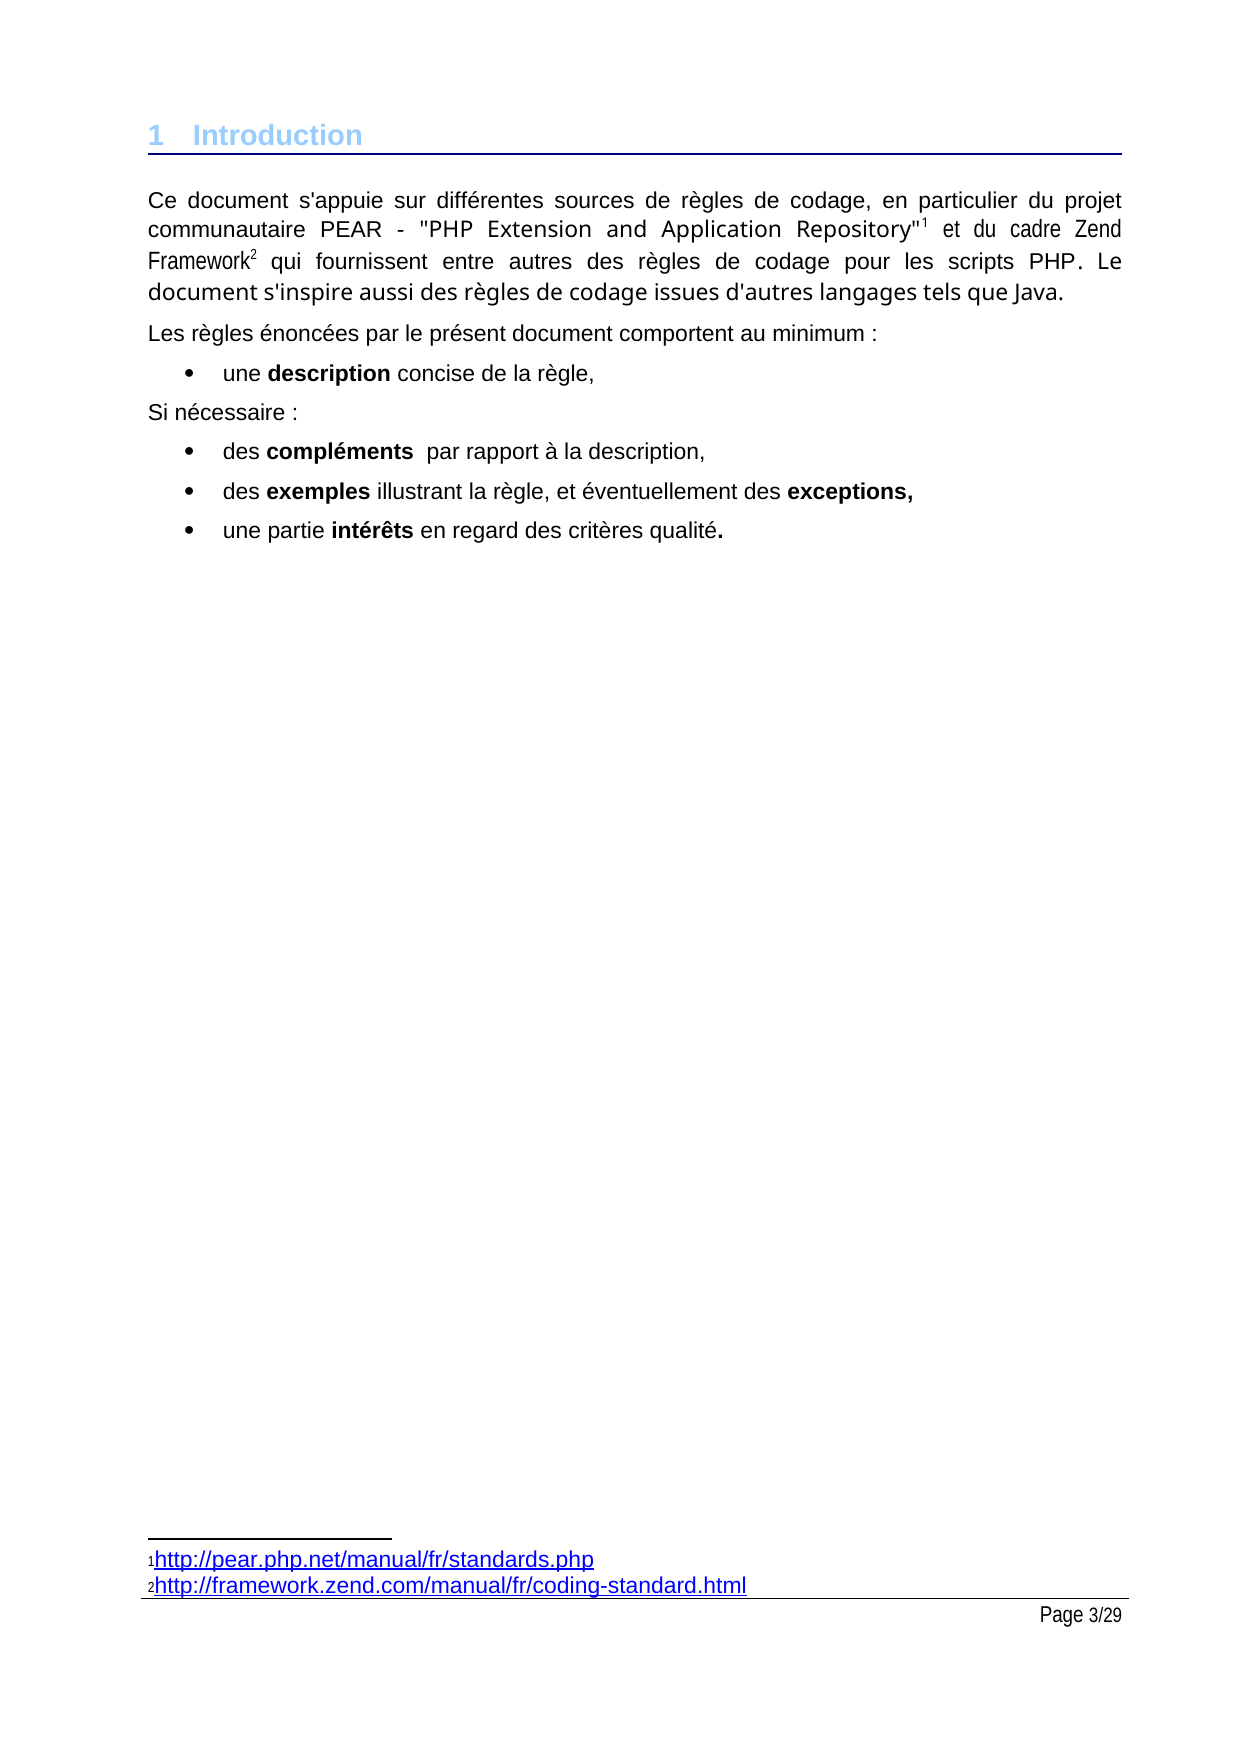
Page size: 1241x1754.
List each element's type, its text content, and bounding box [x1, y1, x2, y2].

text Les règles énoncées par le présent document comportent au minimum : [148, 320, 1122, 347]
text Si nécessaire : [148, 399, 1122, 425]
list une description concise de la règle, [185, 359, 1122, 386]
text http://framework.zend.com/manual/fr/coding-standard.html [148, 1572, 1122, 1598]
list une partie intérêts en regard des critères qualité. [185, 517, 1122, 543]
subtitle Introduction [148, 117, 1122, 153]
text http://pear.php.net/manual/fr/standards.php [148, 1546, 1122, 1572]
text Ce document s'appuie sur différentes sources de règles de codage, en particulier du projet communautaire PEAR - "PHP Extension and Application Repository" et du cadre Zend Framework qui fournissent entre autres des règles de codage pour les scripts PHP. Le document s'inspire aussi des règles de codage issues d'autres langages tels que Java. [148, 187, 1122, 307]
list des exemples illustrant la règle, et éventuellement des exceptions, [185, 478, 1122, 504]
list des compléments par rapport à la description, [185, 438, 1122, 465]
